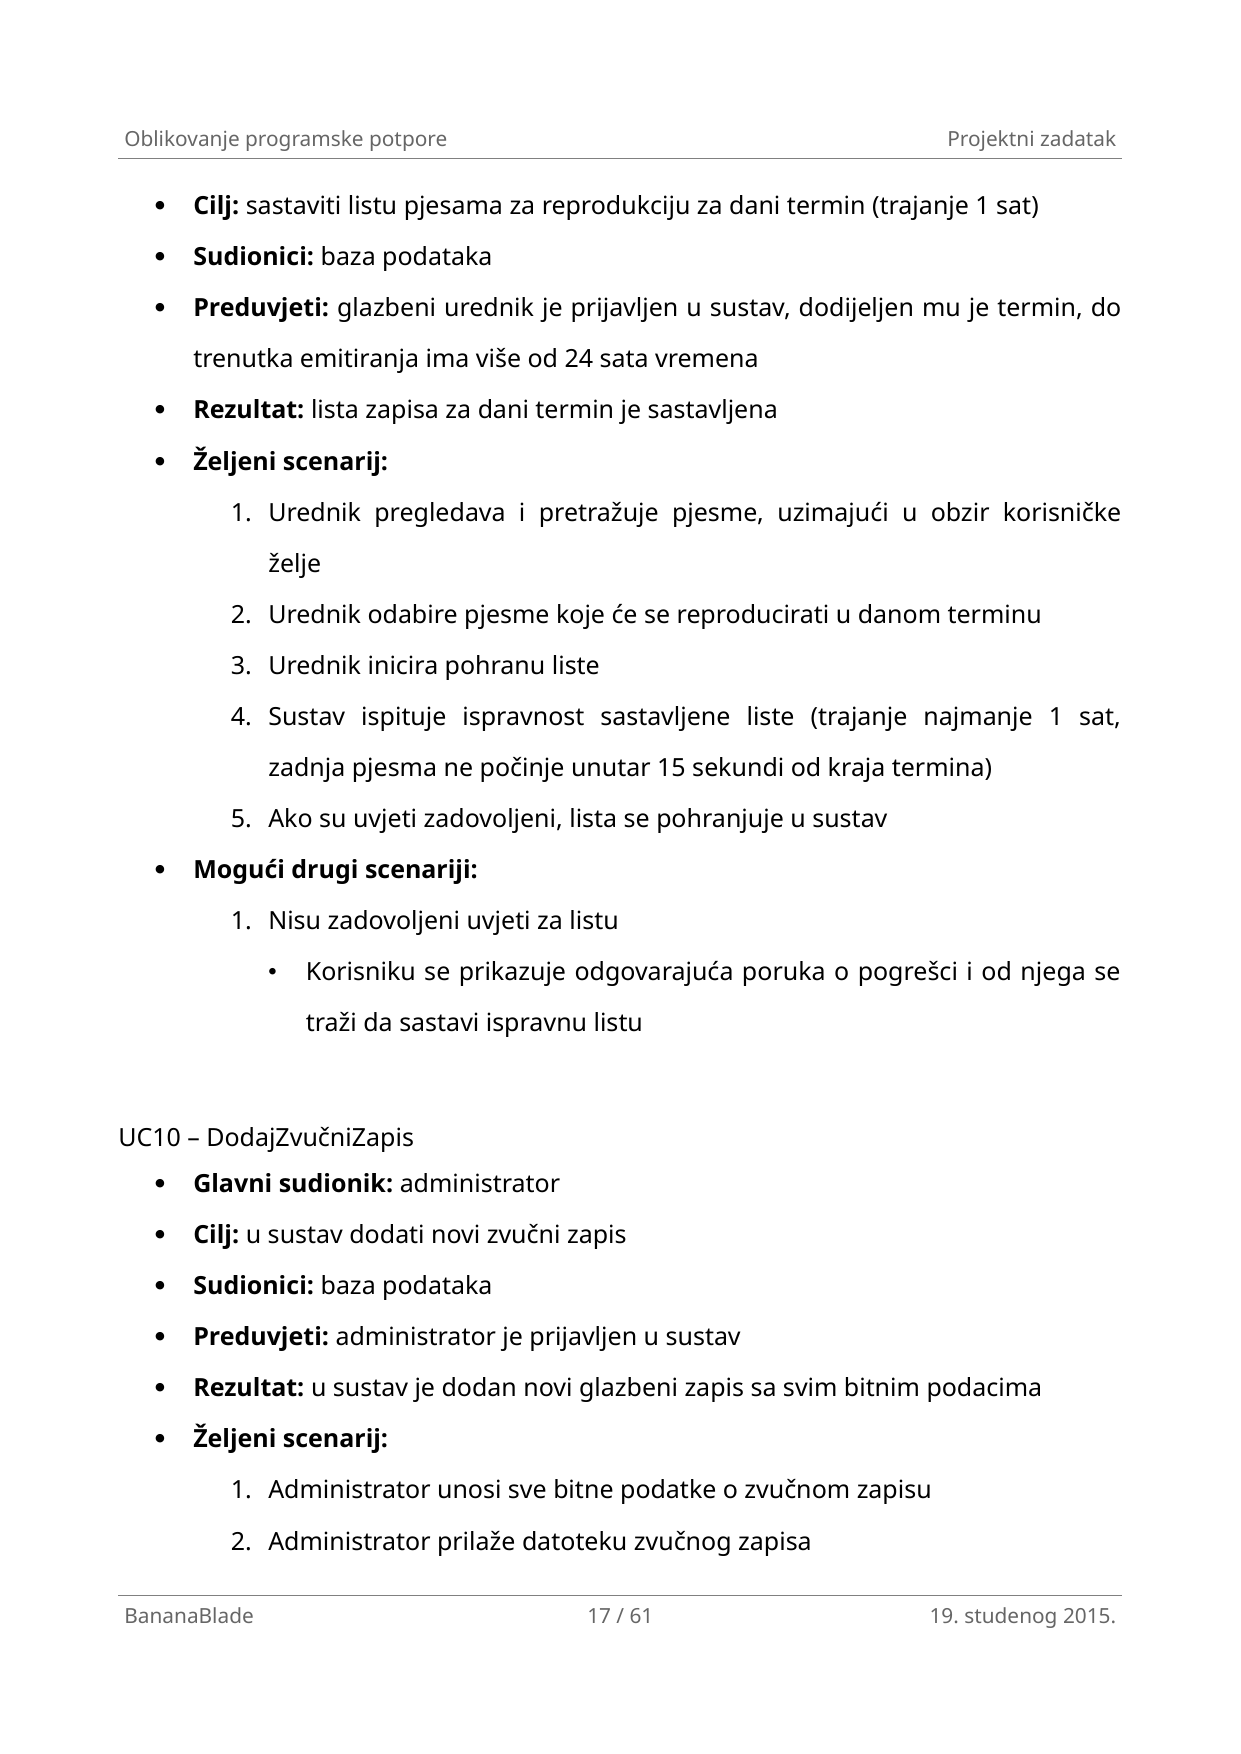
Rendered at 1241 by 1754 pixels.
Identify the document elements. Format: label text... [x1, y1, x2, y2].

list Mogući drugi scenariji: [156, 852, 1122, 886]
list Administrator unosi sve bitne podatke o zvučnom zapisu [231, 1472, 1122, 1506]
list Administrator prilaže datoteku zvučnog zapisa [231, 1523, 1122, 1557]
list Željeni scenarij: [156, 1421, 1122, 1455]
list Korisniku se prikazuje odgovarajuća poruka o pogrešci i od njega se traži da sastavi ispravnu listu [268, 954, 1122, 1039]
list Nisu zadovoljeni uvjeti za listu [231, 903, 1122, 937]
list Urednik inicira pohranu liste [231, 647, 1122, 681]
list Preduvjeti: glazbeni urednik je prijavljen u sustav, dodijeljen mu je termin, do trenutka emitiranja ima više od 24 sata vremena [156, 290, 1122, 375]
list Sudionici: baza podataka [156, 1268, 1122, 1302]
list Ako su uvjeti zadovoljeni, lista se pohranjuje u sustav [231, 801, 1122, 834]
list Preduvjeti: administrator je prijavljen u sustav [156, 1319, 1122, 1353]
list Cilj: sastaviti listu pjesama za reprodukciju za dani termin (trajanje 1 sat) [156, 188, 1122, 222]
subtitle UC10 – DodajZvučniZapis [118, 1119, 1122, 1153]
list Glavni sudionik: administrator [156, 1166, 1122, 1200]
list Urednik pregledava i pretražuje pjesme, uzimajući u obzir korisničke želje [231, 494, 1122, 579]
list Sustav ispituje ispravnost sastavljene liste (trajanje najmanje 1 sat, zadnja pjesma ne počinje unutar 15 sekundi od kraja termina) [231, 698, 1122, 783]
list Rezultat: u sustav je dodan novi glazbeni zapis sa svim bitnim podacima [156, 1370, 1122, 1404]
list Urednik odabire pjesme koje će se reproducirati u danom terminu [231, 596, 1122, 630]
list Cilj: u sustav dodati novi zvučni zapis [156, 1217, 1122, 1251]
list Željeni scenarij: [156, 443, 1122, 477]
list Rezultat: lista zapisa za dani termin je sastavljena [156, 392, 1122, 426]
list Sudionici: baza podataka [156, 239, 1122, 273]
